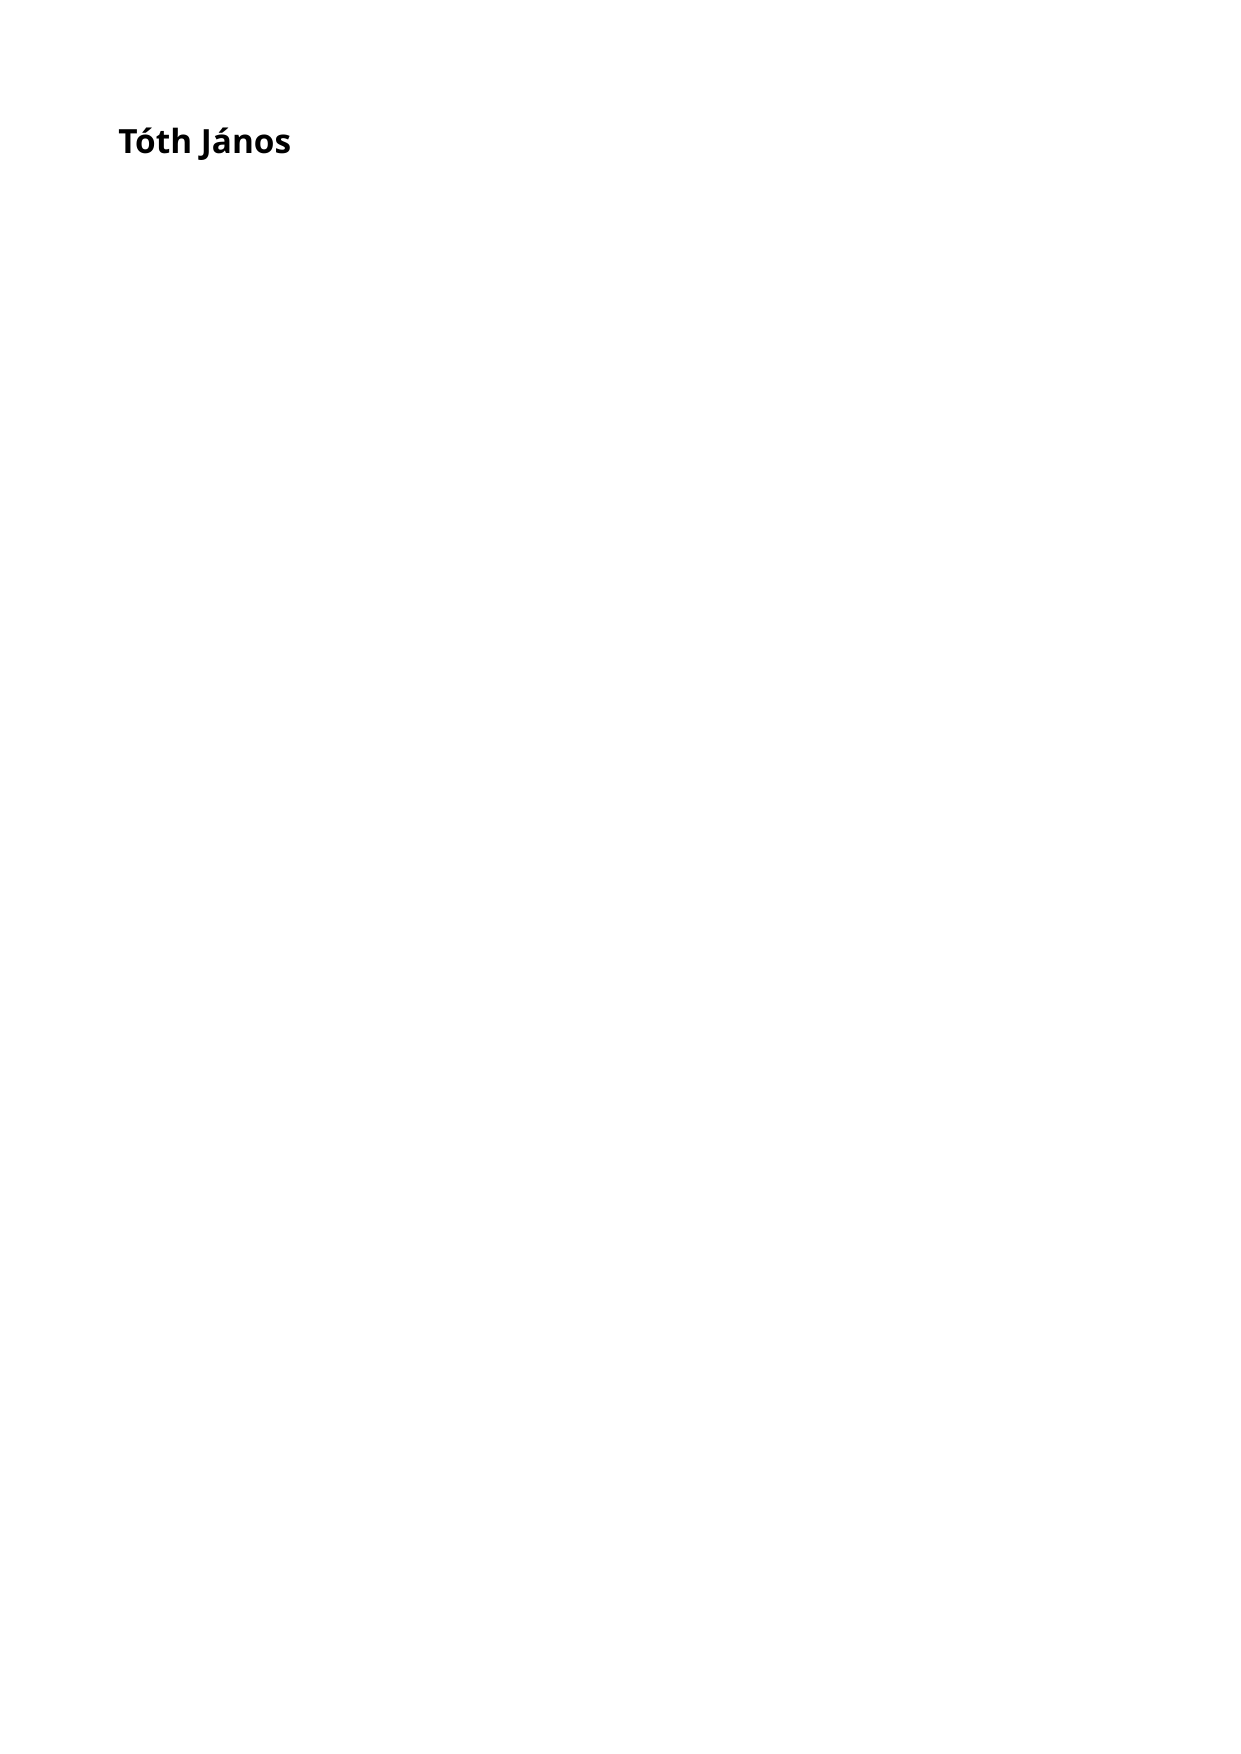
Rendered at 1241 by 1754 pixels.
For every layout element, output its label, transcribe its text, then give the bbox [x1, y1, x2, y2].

text Tóth János [118, 118, 1122, 163]
